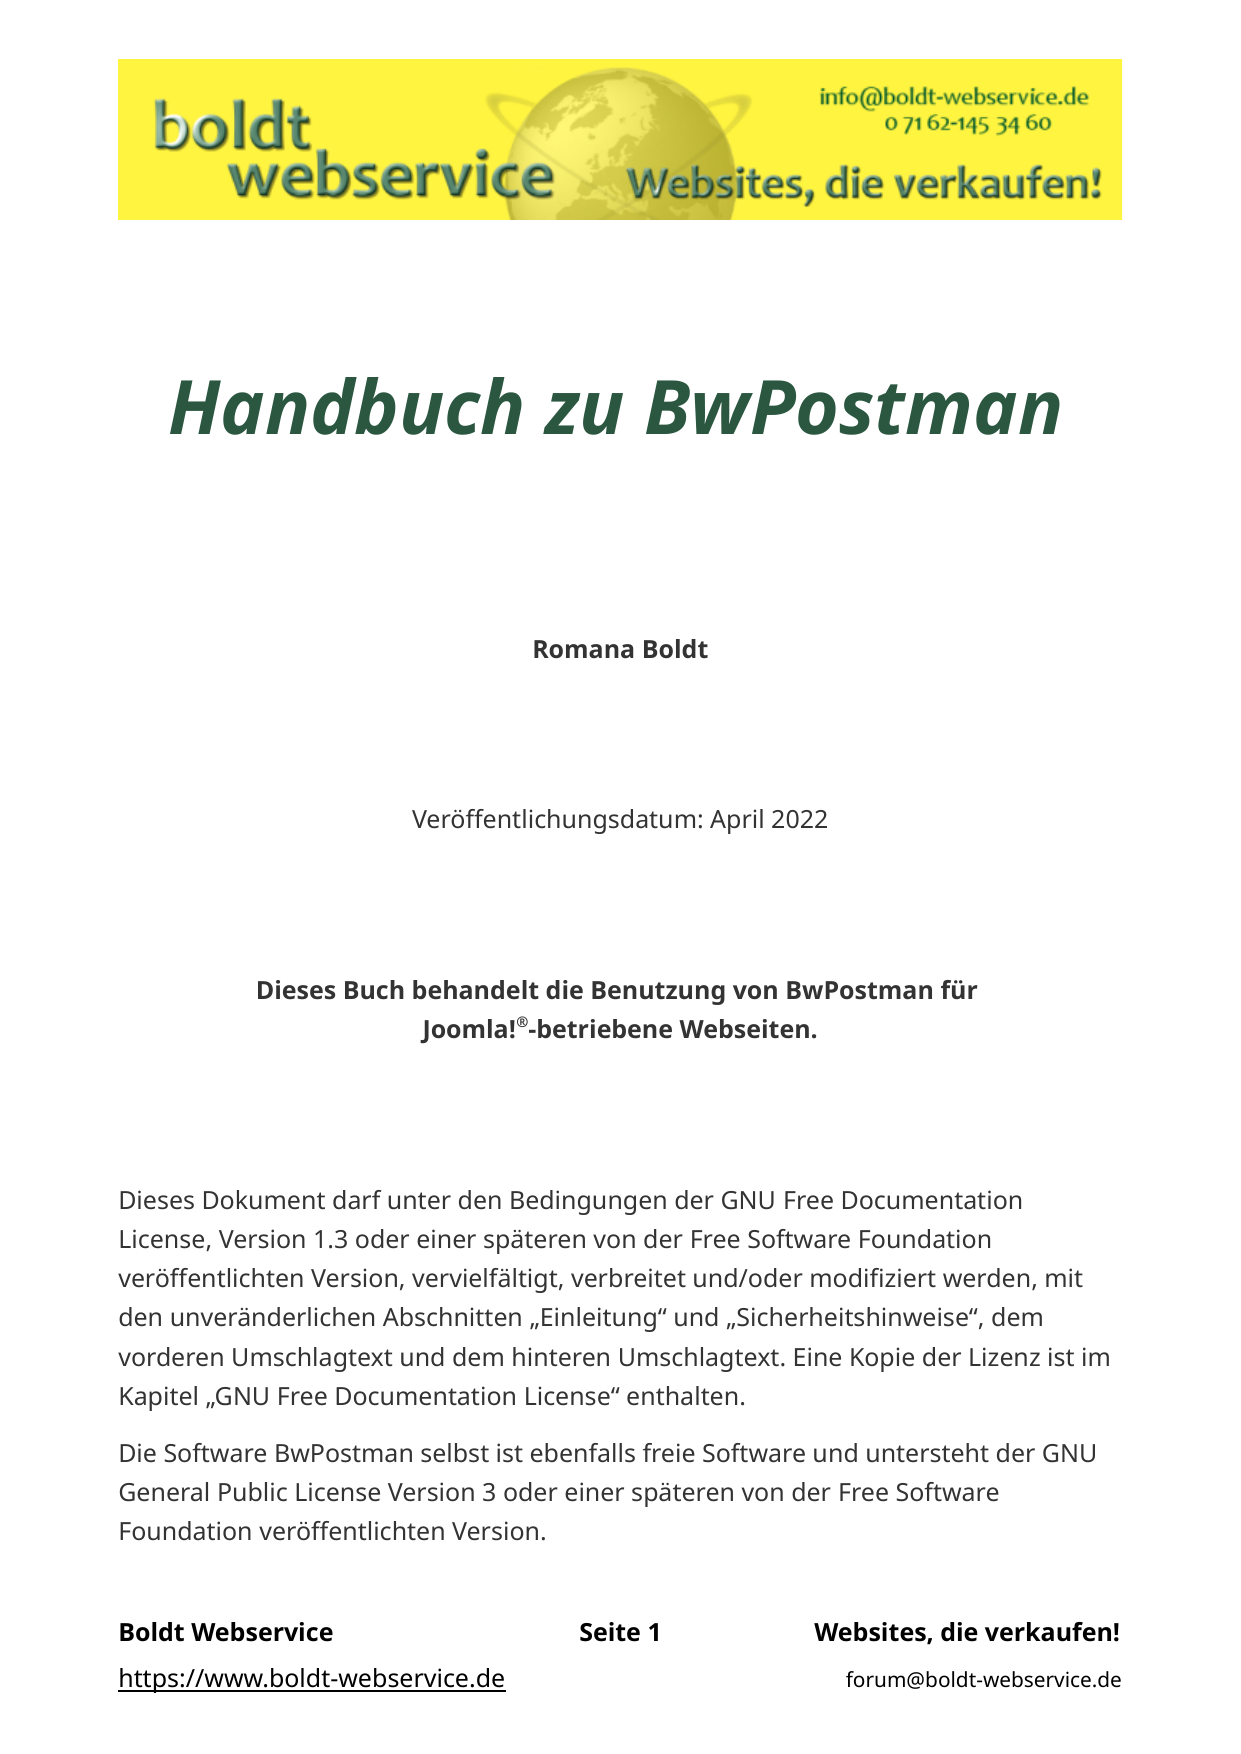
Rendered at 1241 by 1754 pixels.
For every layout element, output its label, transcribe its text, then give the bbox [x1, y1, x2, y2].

text Dieses Dokument darf unter den Bedingungen der GNU Free Documentation License, Version 1.3 oder einer späteren von der Free Software Foundation veröffentlichten Version, vervielfältigt, verbreitet und/oder modifiziert werden, mit den unveränderlichen Abschnitten „Einleitung“ und „Sicherheitshinweise“, dem vorderen Umschlagtext und dem hinteren Umschlagtext. Eine Kopie der Lizenz ist im Kapitel „GNU Free Documentation License“ enthalten. [118, 1183, 1122, 1412]
text Romana Boldt [118, 632, 1122, 666]
picture [118, 59, 1123, 220]
text Dieses Buch behandelt die Benutzung von BwPostman für Joomla!®-betriebene Webseiten. [118, 973, 1122, 1046]
text Die Software BwPostman selbst ist ebenfalls freie Software und untersteht der GNU General Public License Version 3 oder einer späteren von der Free Software Foundation veröffentlichten Version. [118, 1435, 1122, 1548]
text Veröffentlichungsdatum: April 2022 [118, 802, 1122, 836]
text Handbuch zu BwPostman [118, 354, 1122, 457]
